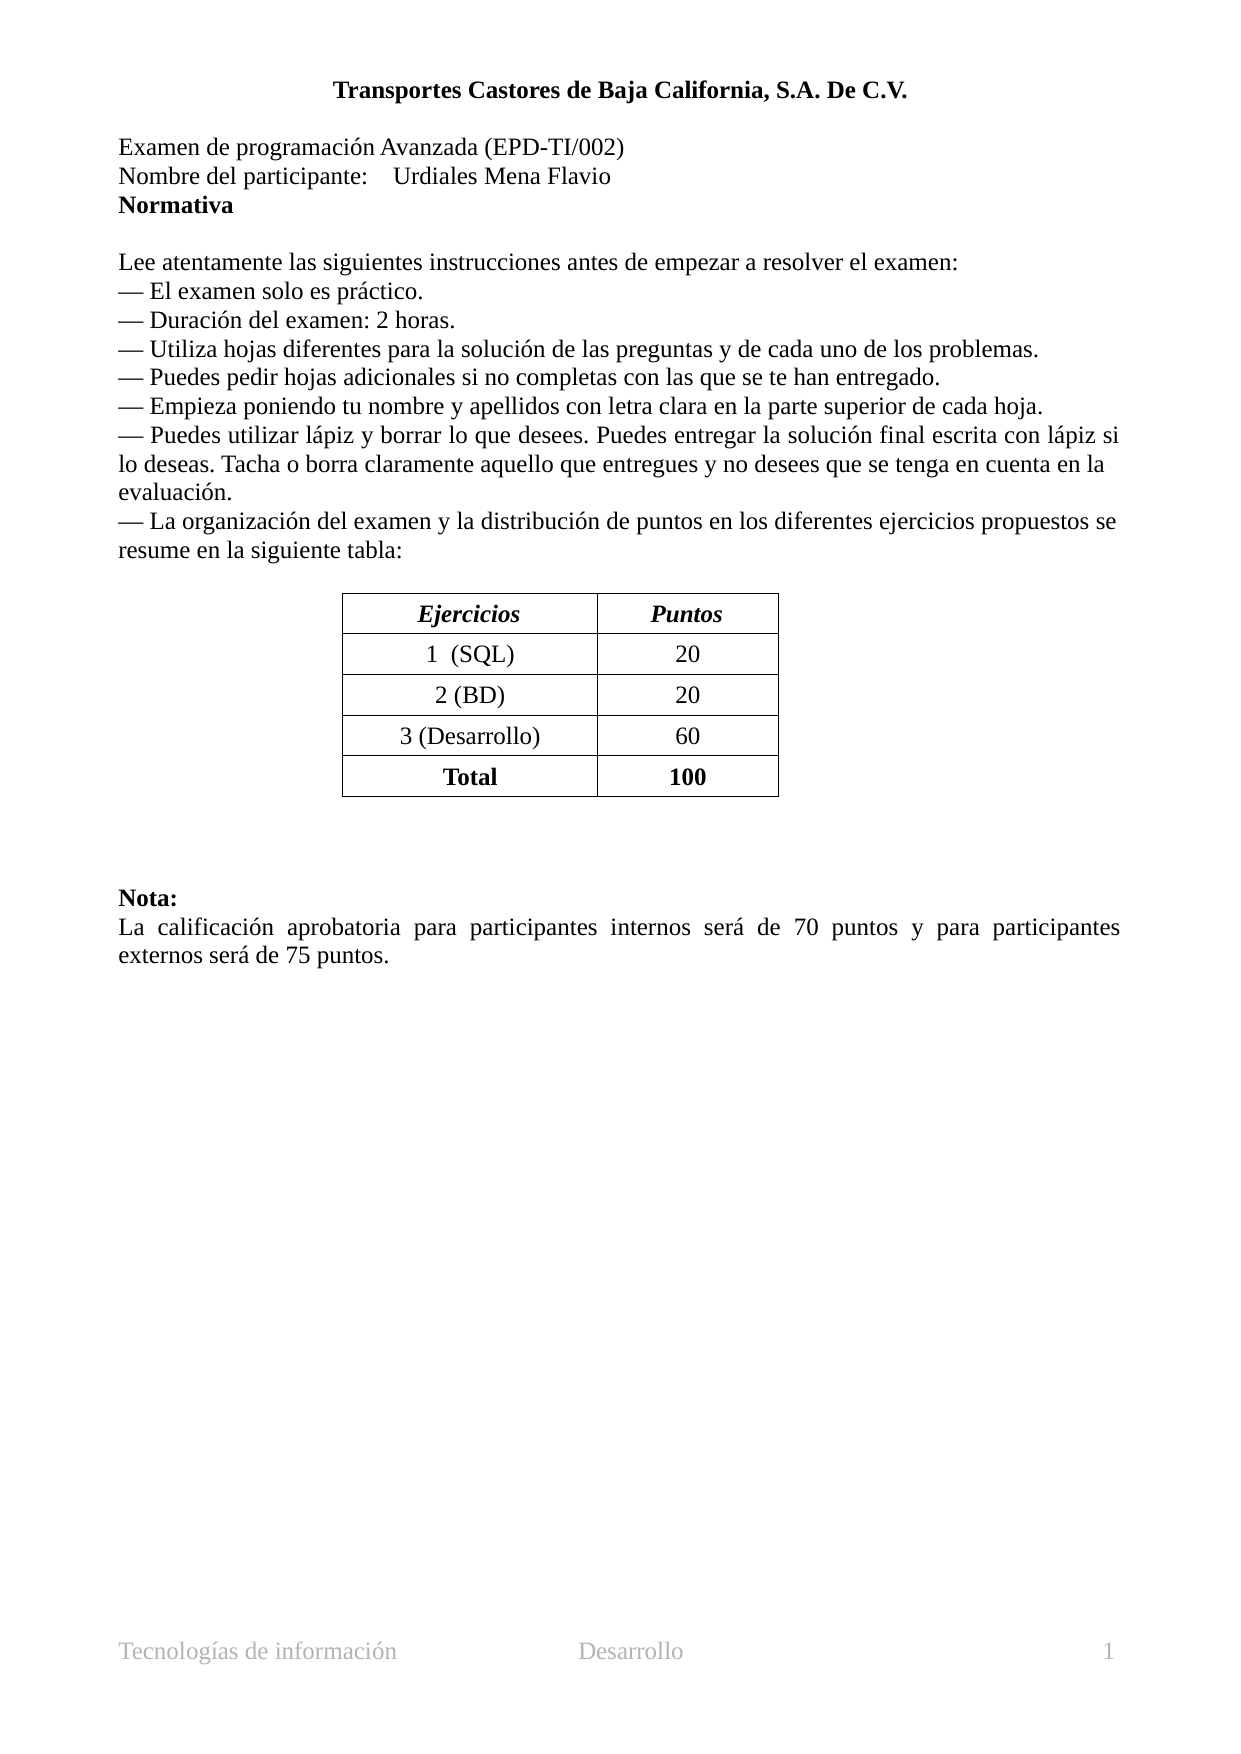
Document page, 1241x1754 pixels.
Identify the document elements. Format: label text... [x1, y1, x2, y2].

table_cell 20 [598, 675, 778, 715]
text — El examen solo es práctico. [118, 276, 1122, 305]
table_cell 100 [598, 756, 778, 796]
table_header Ejercicios [343, 594, 597, 633]
table_cell 1 (SQL) [343, 634, 597, 674]
text La calificación aprobatoria para participantes internos será de 70 puntos y para participantes externos será de 75 puntos. [118, 912, 1122, 969]
text — Puedes utilizar lápiz y borrar lo que desees. Puedes entregar la solución final escrita con lápiz si lo deseas. Tacha o borra claramente aquello que entregues y no desees que se tenga en cuenta en la [118, 420, 1122, 477]
table_cell 3 (Desarrollo) [343, 716, 597, 755]
text — Empieza poniendo tu nombre y apellidos con letra clara en la parte superior de cada hoja. [118, 391, 1122, 420]
table_header Puntos [598, 594, 778, 633]
text — Duración del examen: 2 horas. [118, 305, 1122, 334]
text — Puedes pedir hojas adicionales si no completas con las que se te han entregado. [118, 362, 1122, 391]
table_cell Total [343, 756, 597, 796]
text Nota: [118, 883, 1122, 912]
text Lee atentamente las siguientes instrucciones antes de empezar a resolver el examen: [118, 247, 1122, 276]
text evaluación. [118, 477, 1122, 506]
table_cell 60 [598, 716, 778, 755]
text resume en la siguiente tabla: [118, 535, 1122, 564]
table_cell 20 [598, 634, 778, 674]
text — Utiliza hojas diferentes para la solución de las preguntas y de cada uno de los problemas. [118, 334, 1122, 362]
table_cell 2 (BD) [343, 675, 597, 715]
text Normativa [118, 190, 1122, 219]
text — La organización del examen y la distribución de puntos en los diferentes ejercicios propuestos se [118, 506, 1122, 535]
